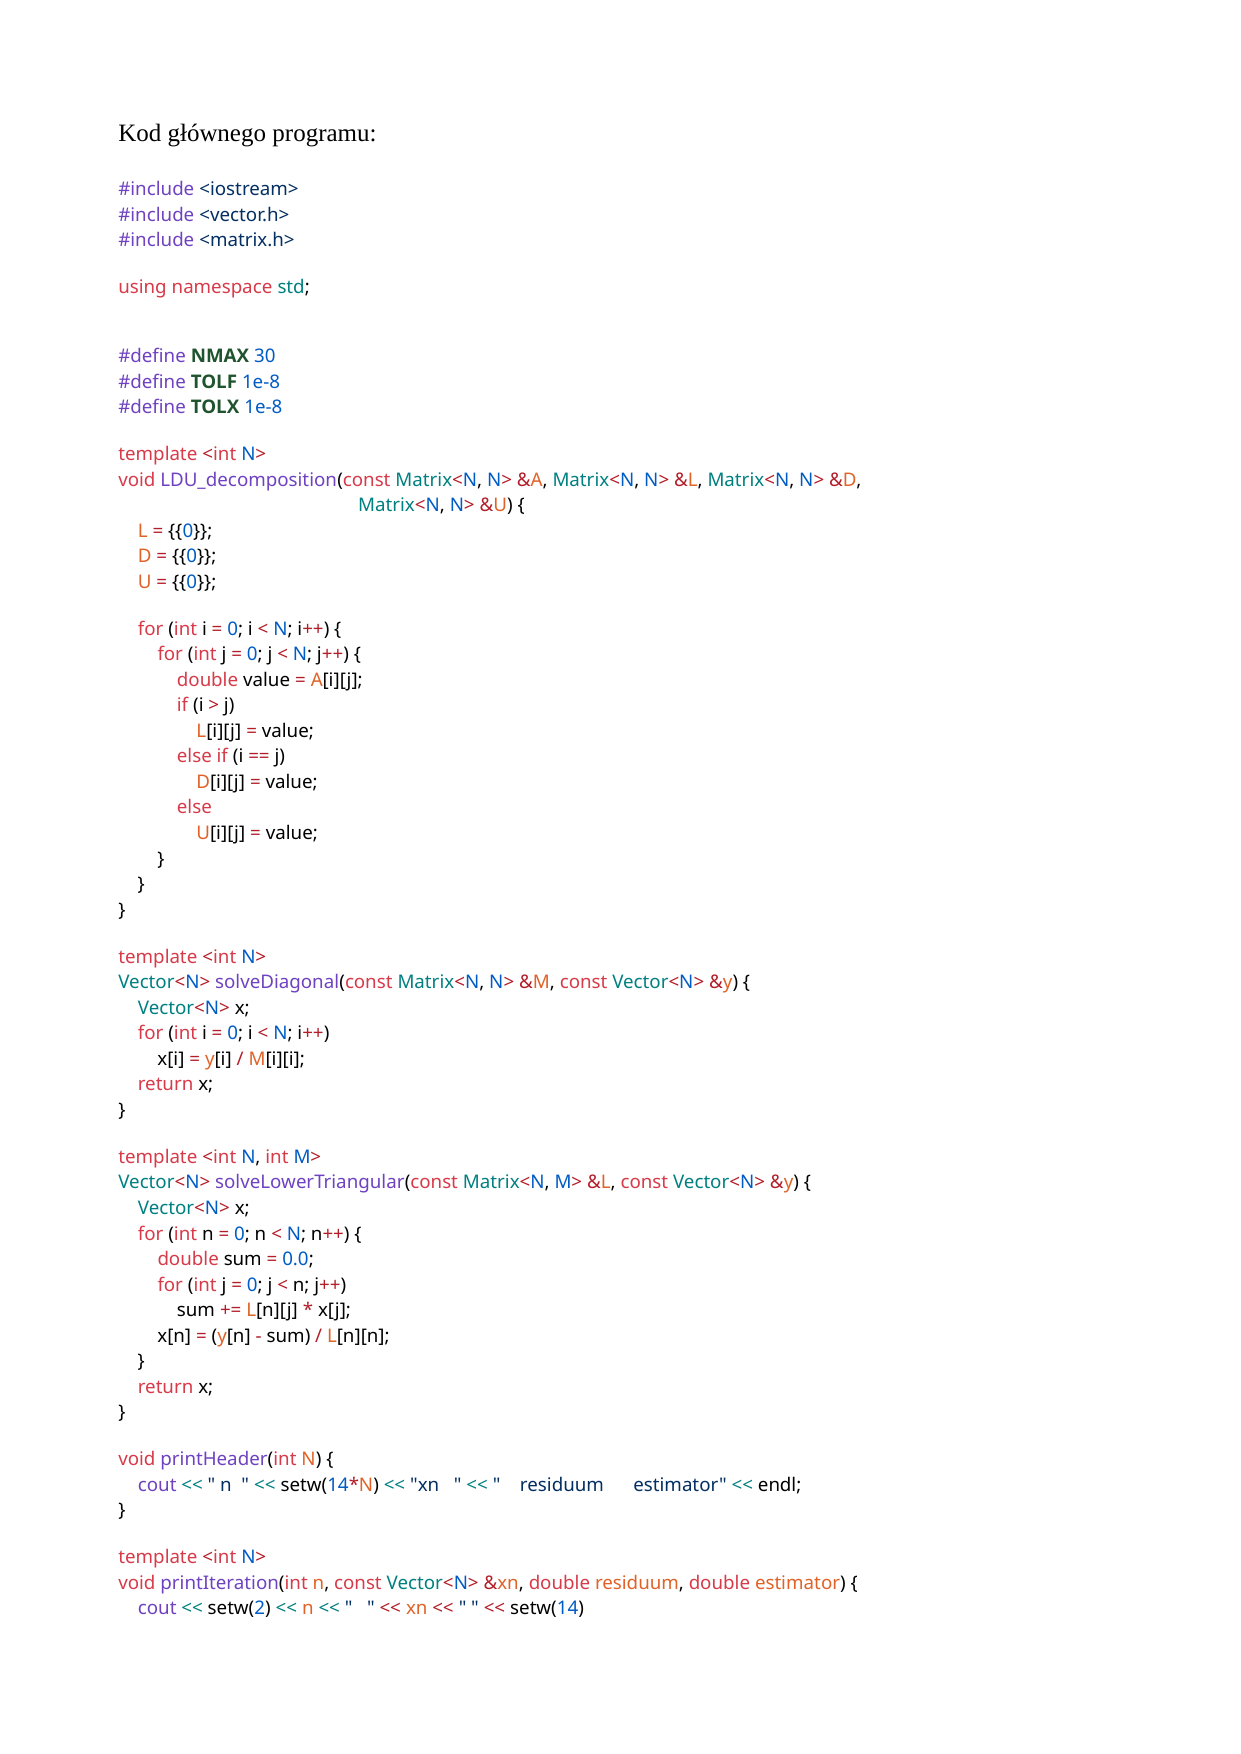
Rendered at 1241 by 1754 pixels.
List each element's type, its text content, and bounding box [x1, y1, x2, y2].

text Matrix<N, N> &U) { L = {{0}}; D = {{0}}; U = {{0}}; for (int i = 0; i < N; i++) { for (int j = 0; j < N; j++) { double value = A[i][j]; if (i > j) L[i][j] = value; else if (i == j) D[i][j] = value; else U[i][j] = value; } } } template <int N> Vector<N> solveDiagonal(const Matrix<N, N> &M, const Vector<N> &y) { Vector<N> x; for (int i = 0; i < N; i++) x[i] = y[i] / M[i][i]; return x; } template <int N, int M> Vector<N> solveLowerTriangular(const Matrix<N, M> &L, const Vector<N> &y) { Vector<N> x; for (int n = 0; n < N; n++) { double sum = 0.0; for (int j = 0; j < n; j++) sum += L[n][j] * x[j]; x[n] = (y[n] - sum) / L[n][n]; } return x; } void printHeader(int N) { cout << " n " << setw(14*N) << "xn " << " residuum estimator" << endl; } template <int N> void printIteration(int n, const Vector<N> &xn, double residuum, double estimator) { cout << setw(2) << n << " " << xn << " " << setw(14) [118, 492, 1122, 1620]
text Kod głównego programu: [118, 118, 1122, 147]
text #include <iostream> #include <vector.h> #include <matrix.h> using namespace std; #define NMAX 30 #define TOLF 1e-8 #define TOLX 1e-8 template <int N> void LDU_decomposition(const Matrix<N, N> &A, Matrix<N, N> &L, Matrix<N, N> &D, [118, 176, 1122, 492]
